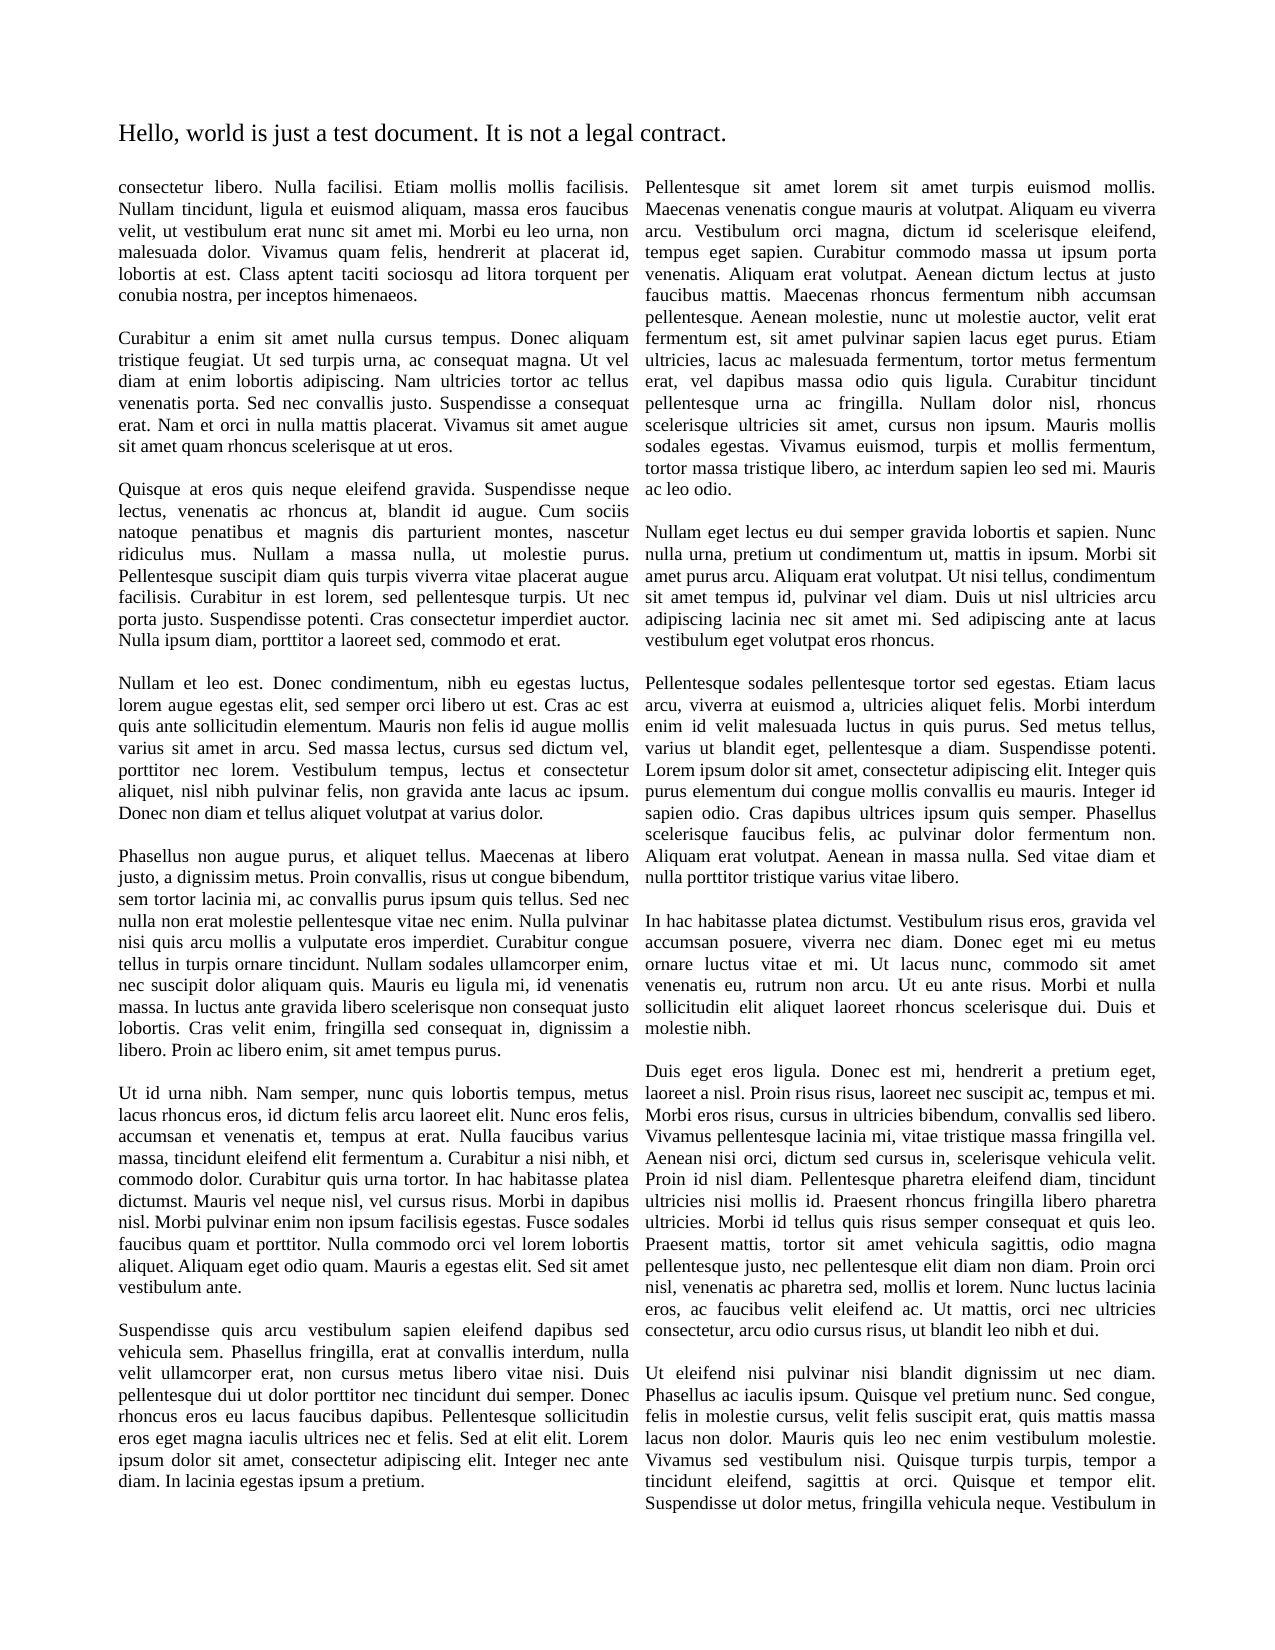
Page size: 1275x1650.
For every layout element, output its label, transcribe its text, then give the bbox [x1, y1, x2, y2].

text consectetur libero. Nulla facilisi. Etiam mollis mollis facilisis. Nullam tincidunt, ligula et euismod aliquam, massa eros faucibus velit, ut vestibulum erat nunc sit amet mi. Morbi eu leo urna, non malesuada dolor. Vivamus quam felis, hendrerit at placerat id, lobortis at est. Class aptent taciti sociosqu ad litora torquent per conubia nostra, per inceptos himenaeos. [118, 176, 630, 306]
text Quisque at eros quis neque eleifend gravida. Suspendisse neque lectus, venenatis ac rhoncus at, blandit id augue. Cum sociis natoque penatibus et magnis dis parturient montes, nascetur ridiculus mus. Nullam a massa nulla, ut molestie purus. Pellentesque suscipit diam quis turpis viverra vitae placerat augue facilisis. Curabitur in est lorem, sed pellentesque turpis. Ut nec porta justo. Suspendisse potenti. Cras consectetur imperdiet auctor. Nulla ipsum diam, porttitor a laoreet sed, commodo et erat. [118, 478, 630, 651]
text Nullam eget lectus eu dui semper gravida lobortis et sapien. Nunc nulla urna, pretium ut condimentum ut, mattis in ipsum. Morbi sit amet purus arcu. Aliquam erat volutpat. Ut nisi tellus, condimentum sit amet tempus id, pulvinar vel diam. Duis ut nisl ultricies arcu adipiscing lacinia nec sit amet mi. Sed adipiscing ante at lacus vestibulum eget volutpat eros rhoncus. [645, 521, 1157, 651]
text Nullam et leo est. Donec condimentum, nibh eu egestas luctus, lorem augue egestas elit, sed semper orci libero ut est. Cras ac est quis ante sollicitudin elementum. Mauris non felis id augue mollis varius sit amet in arcu. Sed massa lectus, cursus sed dictum vel, porttitor nec lorem. Vestibulum tempus, lectus et consectetur aliquet, nisl nibh pulvinar felis, non gravida ante lacus ac ipsum. Donec non diam et tellus aliquet volutpat at varius dolor. [118, 672, 630, 823]
text Suspendisse quis arcu vestibulum sapien eleifend dapibus sed vehicula sem. Phasellus fringilla, erat at convallis interdum, nulla velit ullamcorper erat, non cursus metus libero vitae nisi. Duis pellentesque dui ut dolor porttitor nec tincidunt dui semper. Donec rhoncus eros eu lacus faucibus dapibus. Pellentesque sollicitudin eros eget magna iaculis ultrices nec et felis. Sed at elit elit. Lorem ipsum dolor sit amet, consectetur adipiscing elit. Integer nec ante diam. In lacinia egestas ipsum a pretium. [118, 1319, 630, 1492]
text Curabitur a enim sit amet nulla cursus tempus. Donec aliquam tristique feugiat. Ut sed turpis urna, ac consequat magna. Ut vel diam at enim lobortis adipiscing. Nam ultricies tortor ac tellus venenatis porta. Sed nec convallis justo. Suspendisse a consequat erat. Nam et orci in nulla mattis placerat. Vivamus sit amet augue sit amet quam rhoncus scelerisque at ut eros. [118, 327, 630, 457]
text In hac habitasse platea dictumst. Vestibulum risus eros, gravida vel accumsan posuere, viverra nec diam. Donec eget mi eu metus ornare luctus vitae et mi. Ut lacus nunc, commodo sit amet venenatis eu, rutrum non arcu. Ut eu ante risus. Morbi et nulla sollicitudin elit aliquet laoreet rhoncus scelerisque dui. Duis et molestie nibh. [645, 909, 1157, 1039]
text Ut eleifend nisi pulvinar nisi blandit dignissim ut nec diam. Phasellus ac iaculis ipsum. Quisque vel pretium nunc. Sed congue, felis in molestie cursus, velit felis suscipit erat, quis mattis massa lacus non dolor. Mauris quis leo nec enim vestibulum molestie. Vivamus sed vestibulum nisi. Quisque turpis turpis, tempor a tincidunt eleifend, sagittis at orci. Quisque et tempor elit. Suspendisse ut dolor metus, fringilla vehicula neque. Vestibulum in [645, 1362, 1157, 1513]
text Duis eget eros ligula. Donec est mi, hendrerit a pretium eget, laoreet a nisl. Proin risus risus, laoreet nec suscipit ac, tempus et mi. Morbi eros risus, cursus in ultricies bibendum, convallis sed libero. Vivamus pellentesque lacinia mi, vitae tristique massa fringilla vel. Aenean nisi orci, dictum sed cursus in, scelerisque vehicula velit. Proin id nisl diam. Pellentesque pharetra eleifend diam, tincidunt ultricies nisi mollis id. Praesent rhoncus fringilla libero pharetra ultricies. Morbi id tellus quis risus semper consequat et quis leo. Praesent mattis, tortor sit amet vehicula sagittis, odio magna pellentesque justo, nec pellentesque elit diam non diam. Proin orci nisl, venenatis ac pharetra sed, mollis et lorem. Nunc luctus lacinia eros, ac faucibus velit eleifend ac. Ut mattis, orci nec ultricies consectetur, arcu odio cursus risus, ut blandit leo nibh et dui. [645, 1060, 1157, 1341]
text Pellentesque sodales pellentesque tortor sed egestas. Etiam lacus arcu, viverra at euismod a, ultricies aliquet felis. Morbi interdum enim id velit malesuada luctus in quis purus. Sed metus tellus, varius ut blandit eget, pellentesque a diam. Suspendisse potenti. Lorem ipsum dolor sit amet, consectetur adipiscing elit. Integer quis purus elementum dui congue mollis convallis eu mauris. Integer id sapien odio. Cras dapibus ultrices ipsum quis semper. Phasellus scelerisque faucibus felis, ac pulvinar dolor fermentum non. Aliquam erat volutpat. Aenean in massa nulla. Sed vitae diam et nulla porttitor tristique varius vitae libero. [645, 672, 1157, 888]
text Ut id urna nibh. Nam semper, nunc quis lobortis tempus, metus lacus rhoncus eros, id dictum felis arcu laoreet elit. Nunc eros felis, accumsan et venenatis et, tempus at erat. Nulla faucibus varius massa, tincidunt eleifend elit fermentum a. Curabitur a nisi nibh, et commodo dolor. Curabitur quis urna tortor. In hac habitasse platea dictumst. Mauris vel neque nisl, vel cursus risus. Morbi in dapibus nisl. Morbi pulvinar enim non ipsum facilisis egestas. Fusce sodales faucibus quam et porttitor. Nulla commodo orci vel lorem lobortis aliquet. Aliquam eget odio quam. Mauris a egestas elit. Sed sit amet vestibulum ante. [118, 1082, 630, 1298]
text Pellentesque sit amet lorem sit amet turpis euismod mollis. Maecenas venenatis congue mauris at volutpat. Aliquam eu viverra arcu. Vestibulum orci magna, dictum id scelerisque eleifend, tempus eget sapien. Curabitur commodo massa ut ipsum porta venenatis. Aliquam erat volutpat. Aenean dictum lectus at justo faucibus mattis. Maecenas rhoncus fermentum nibh accumsan pellentesque. Aenean molestie, nunc ut molestie auctor, velit erat fermentum est, sit amet pulvinar sapien lacus eget purus. Etiam ultricies, lacus ac malesuada fermentum, tortor metus fermentum erat, vel dapibus massa odio quis ligula. Curabitur tincidunt pellentesque urna ac fringilla. Nullam dolor nisl, rhoncus scelerisque ultricies sit amet, cursus non ipsum. Mauris mollis sodales egestas. Vivamus euismod, turpis et mollis fermentum, tortor massa tristique libero, ac interdum sapien leo sed mi. Mauris ac leo odio. [645, 176, 1157, 500]
text Phasellus non augue purus, et aliquet tellus. Maecenas at libero justo, a dignissim metus. Proin convallis, risus ut congue bibendum, sem tortor lacinia mi, ac convallis purus ipsum quis tellus. Sed nec nulla non erat molestie pellentesque vitae nec enim. Nulla pulvinar nisi quis arcu mollis a vulputate eros imperdiet. Curabitur congue tellus in turpis ornare tincidunt. Nullam sodales ullamcorper enim, nec suscipit dolor aliquam quis. Mauris eu ligula mi, id venenatis massa. In luctus ante gravida libero scelerisque non consequat justo lobortis. Cras velit enim, fringilla sed consequat in, dignissim a libero. Proin ac libero enim, sit amet tempus purus. [118, 845, 630, 1060]
